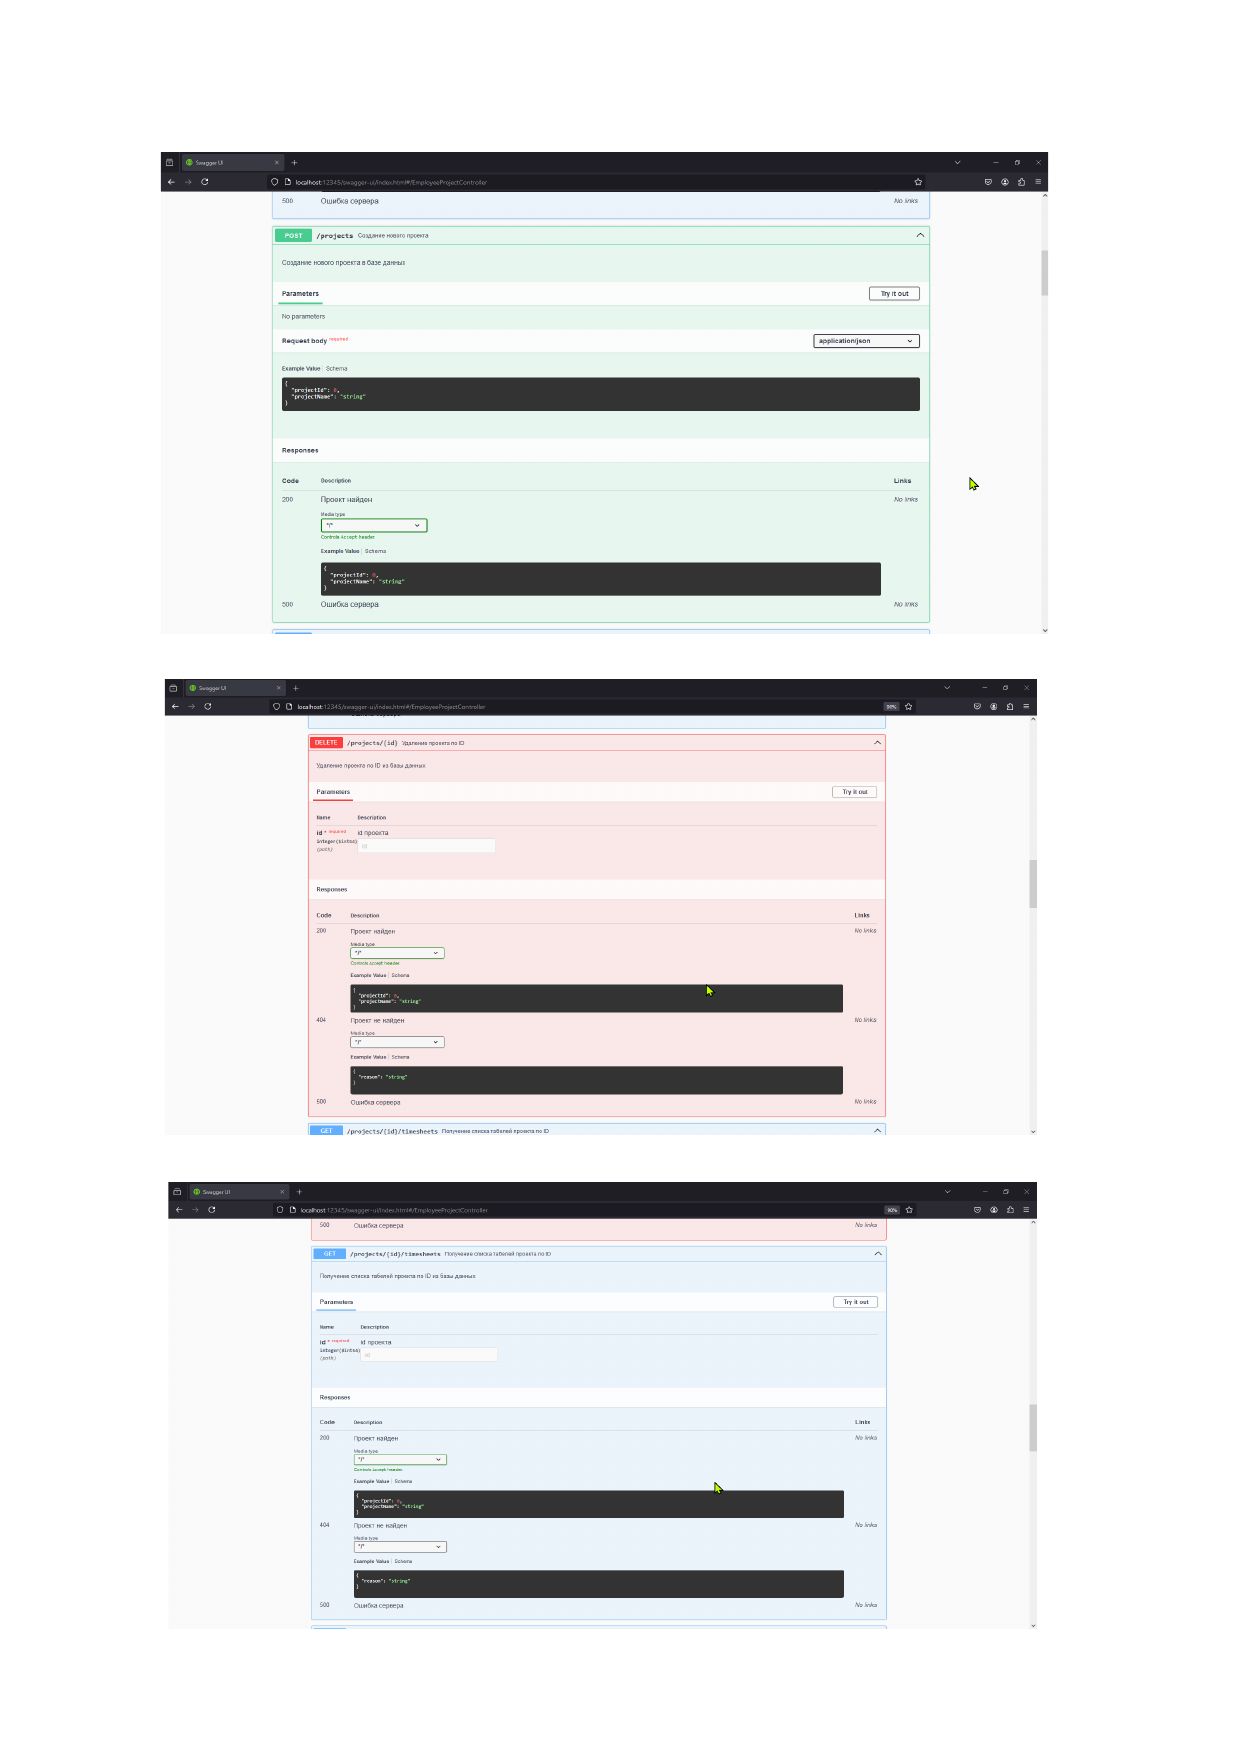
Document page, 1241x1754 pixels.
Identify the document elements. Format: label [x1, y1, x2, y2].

picture [168, 1182, 1037, 1629]
picture [164, 679, 1037, 1135]
picture [160, 152, 1049, 634]
